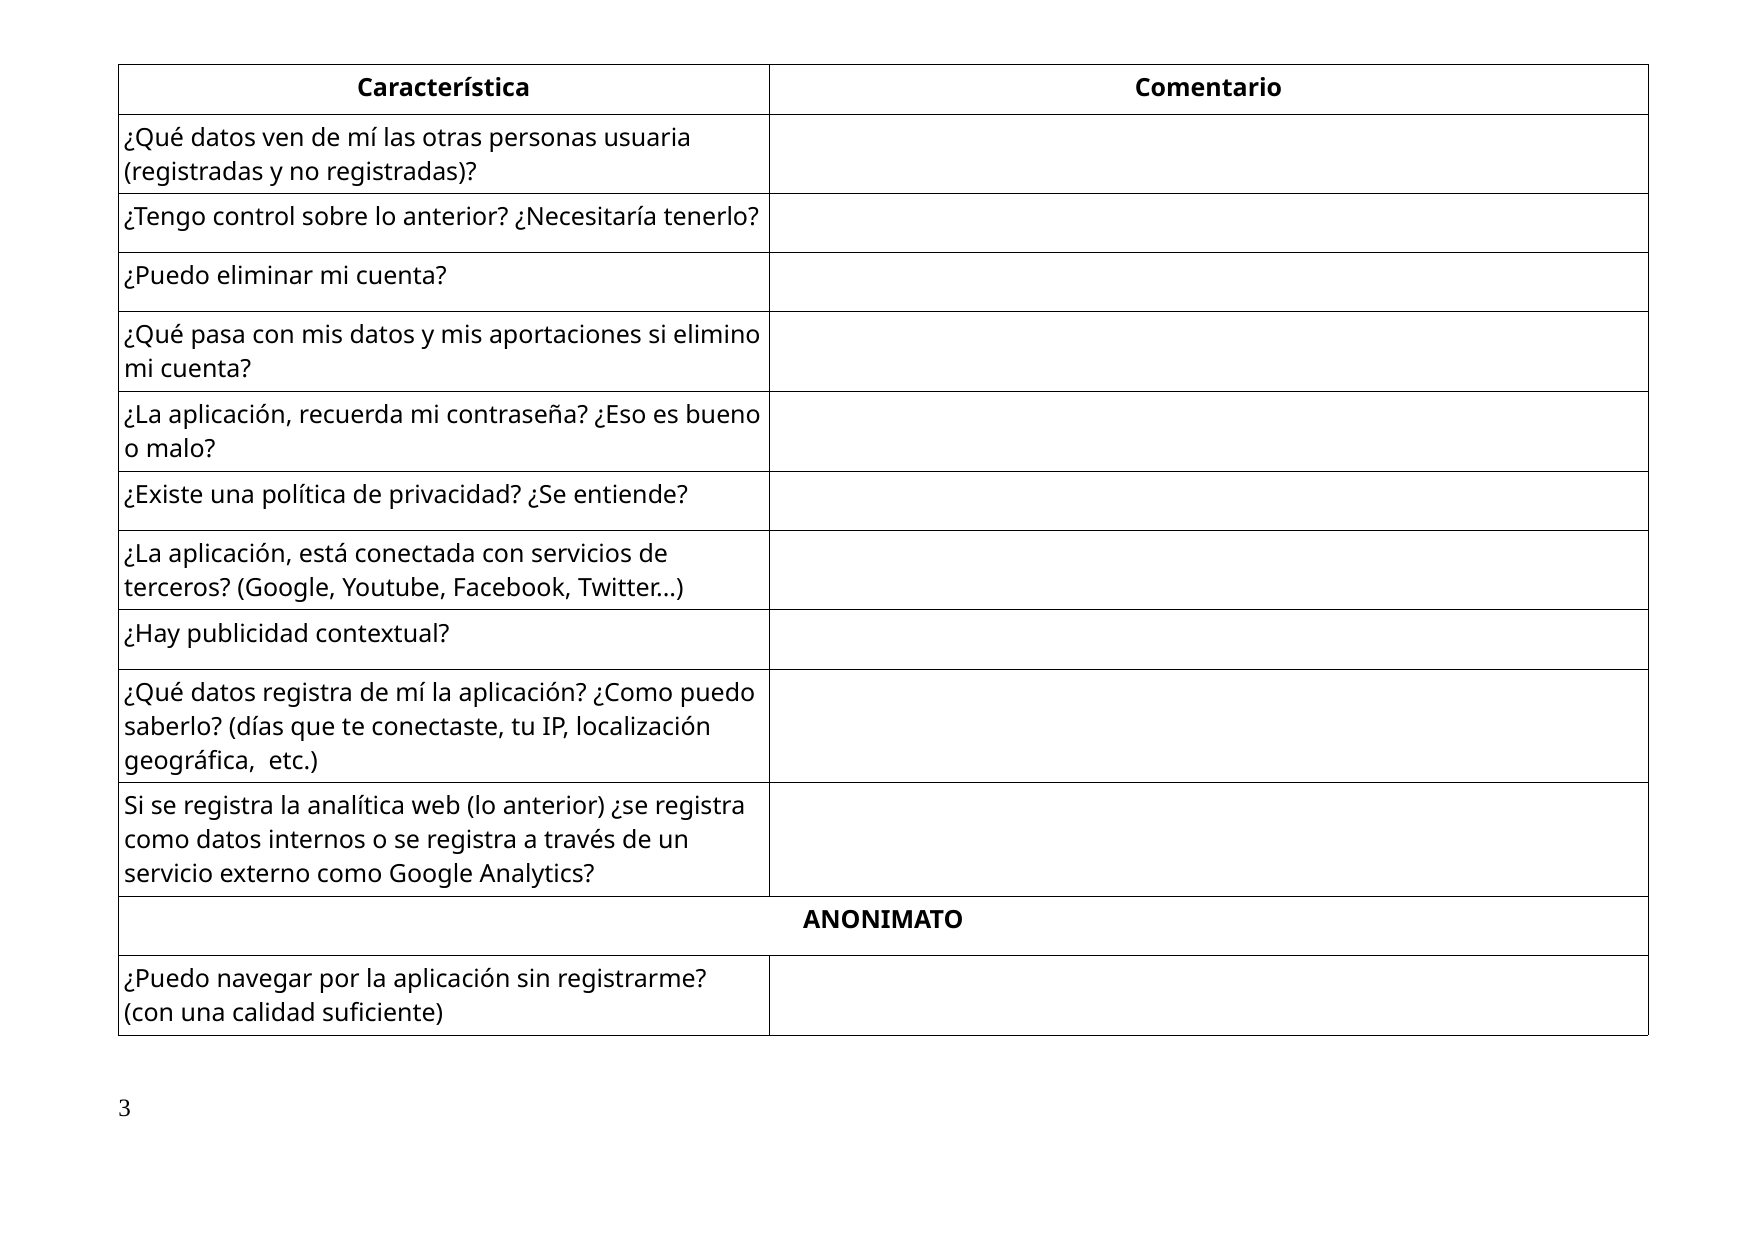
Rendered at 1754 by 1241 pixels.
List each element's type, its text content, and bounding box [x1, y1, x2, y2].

table_cell [770, 472, 1648, 530]
table_cell [770, 956, 1648, 1035]
table_cell ¿Puedo eliminar mi cuenta? [119, 253, 769, 311]
table_cell [770, 670, 1648, 782]
table_cell ¿Existe una política de privacidad? ¿Se entiende? [119, 472, 769, 530]
table_cell ¿Qué pasa con mis datos y mis aportaciones si elimino mi cuenta? [119, 312, 769, 391]
table_cell ¿Qué datos ven de mí las otras personas usuaria (registradas y no registradas)? [119, 115, 769, 193]
table_cell [770, 531, 1648, 609]
table_cell Si se registra la analítica web (lo anterior) ¿se registra como datos internos o se registra a través de un servicio externo como Google Analytics? [119, 783, 769, 896]
table_header Comentario [770, 65, 1648, 113]
table_header Característica [119, 65, 769, 113]
table_cell [770, 312, 1648, 391]
table_cell ANONIMATO [119, 897, 1648, 955]
table_cell [770, 783, 1648, 896]
table_cell ¿La aplicación, recuerda mi contraseña? ¿Eso es bueno o malo? [119, 392, 769, 471]
table_cell ¿Puedo navegar por la aplicación sin registrarme? (con una calidad suficiente) [119, 956, 769, 1035]
table_cell [770, 194, 1648, 252]
table_cell [770, 610, 1648, 668]
table_cell ¿Tengo control sobre lo anterior? ¿Necesitaría tenerlo? [119, 194, 769, 252]
table_cell [770, 392, 1648, 471]
table_cell [770, 115, 1648, 193]
table_cell [770, 253, 1648, 311]
table_cell ¿Hay publicidad contextual? [119, 610, 769, 668]
table_cell ¿La aplicación, está conectada con servicios de terceros? (Google, Youtube, Facebook, Twitter...) [119, 531, 769, 609]
table_cell ¿Qué datos registra de mí la aplicación? ¿Como puedo saberlo? (días que te conectaste, tu IP, localización geográfica, etc.) [119, 670, 769, 782]
